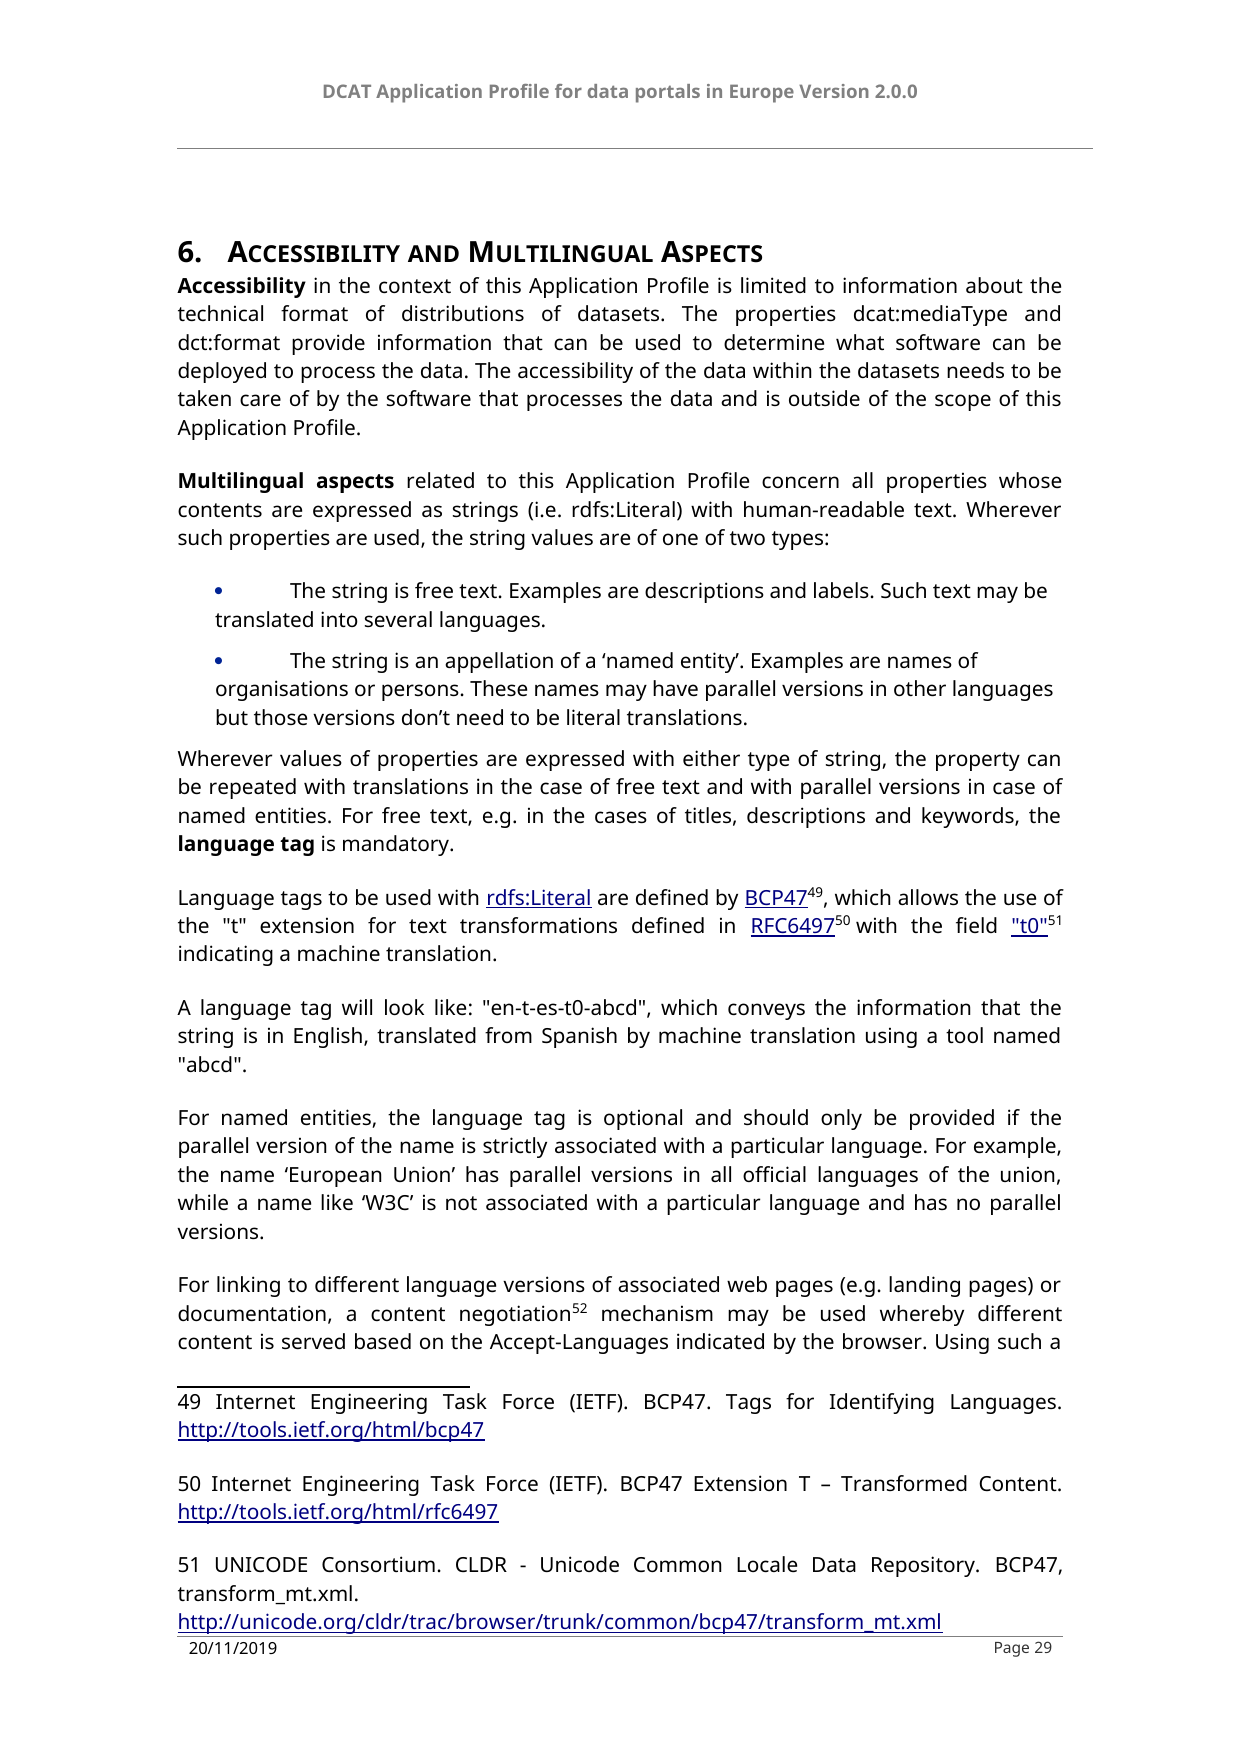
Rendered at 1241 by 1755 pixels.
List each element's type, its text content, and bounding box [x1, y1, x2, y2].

text For named entities, the language tag is optional and should only be provided if the parallel version of the name is strictly associated with a particular language. For example, the name ‘European Union’ has parallel versions in all official languages of the union, while a name like ‘W3C’ is not associated with a particular language and has no parallel versions. [177, 1103, 1063, 1245]
text Language tags to be used with rdfs:Literal are defined by BCP47, which allows the use of the "t" extension for text transformations defined in RFC6497 with the field "t0" indicating a machine translation. [177, 883, 1063, 968]
subtitle Accessibility and Multilingual Aspects [177, 231, 1063, 271]
text UNICODE Consortium. CLDR - Unicode Common Locale Data Repository. BCP47, transform_mt.xml. http://unicode.org/cldr/trac/browser/trunk/common/bcp47/transform_mt.xml [177, 1551, 1063, 1636]
text Wherever values of properties are expressed with either type of string, the property can be repeated with translations in the case of free text and with parallel versions in case of named entities. For free text, e.g. in the cases of titles, descriptions and keywords, the language tag is mandatory. [177, 744, 1063, 858]
text Internet Engineering Task Force (IETF). BCP47 Extension T – Transformed Content. http://tools.ietf.org/html/rfc6497 [177, 1469, 1063, 1526]
text Multilingual aspects related to this Application Profile concern all properties whose contents are expressed as strings (i.e. rdfs:Literal) with human-readable text. Wherever such properties are used, the string values are of one of two types: [177, 466, 1063, 552]
list The string is an appellation of a ‘named entity’. Examples are names of organisations or persons. These names may have parallel versions in other languages but those versions don’t need to be literal translations. [215, 646, 1063, 731]
text A language tag will look like: "en-t-es-t0-abcd", which conveys the information that the string is in English, translated from Spanish by machine translation using a tool named "abcd". [177, 993, 1063, 1078]
text Accessibility in the context of this Application Profile is limited to information about the technical format of distributions of datasets. The properties dcat:mediaType and dct:format provide information that can be used to determine what software can be deployed to process the data. The accessibility of the data within the datasets needs to be taken care of by the software that processes the data and is outside of the scope of this Application Profile. [177, 271, 1063, 441]
text For linking to different language versions of associated web pages (e.g. landing pages) or documentation, a content negotiation mechanism may be used whereby different content is served based on the Accept-Languages indicated by the browser. Using such a [177, 1270, 1063, 1356]
text Internet Engineering Task Force (IETF). BCP47. Tags for Identifying Languages. http://tools.ietf.org/html/bcp47 [177, 1387, 1063, 1444]
list The string is free text. Examples are descriptions and labels. Such text may be translated into several languages. [215, 577, 1063, 633]
